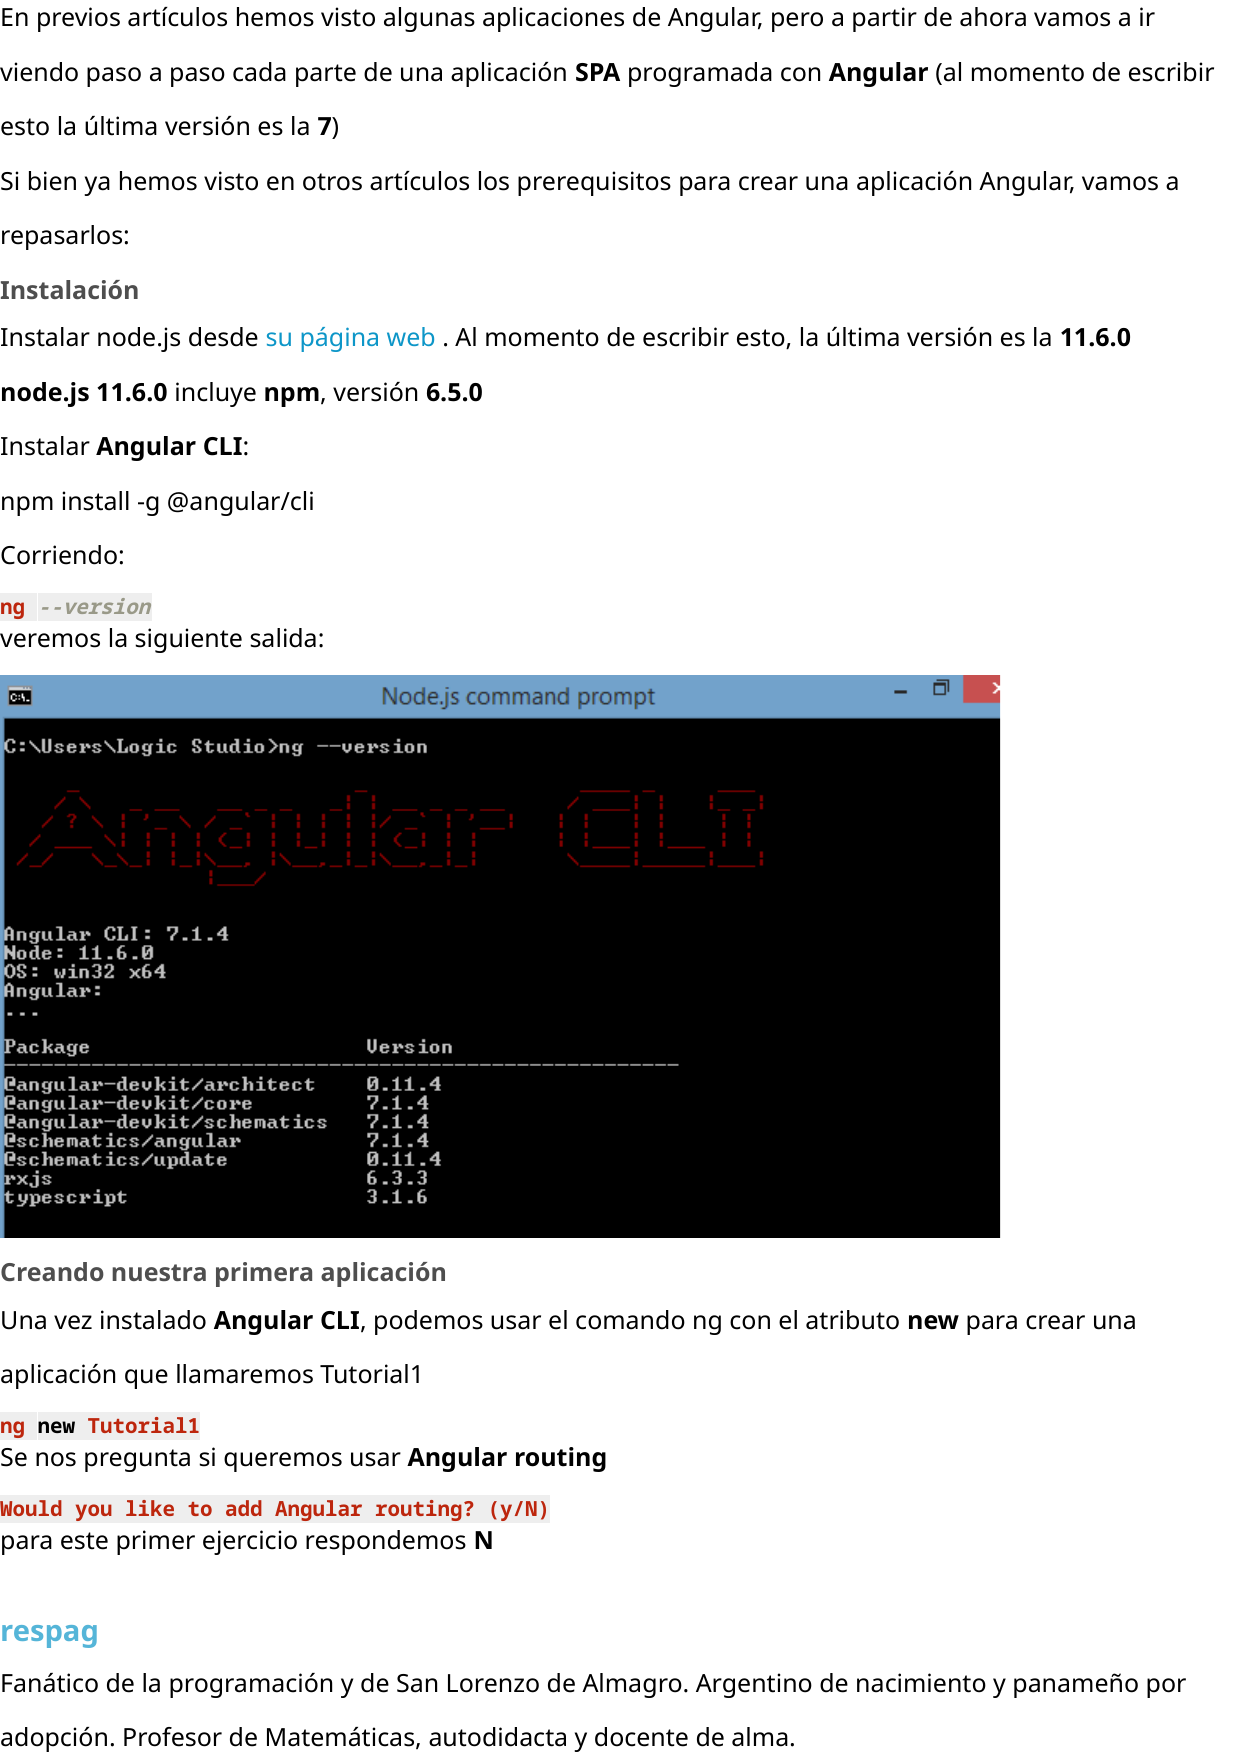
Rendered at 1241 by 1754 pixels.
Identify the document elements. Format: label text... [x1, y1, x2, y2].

list npm install -g @angular/cli [0, 483, 1240, 517]
text veremos la siguiente salida: [0, 621, 1240, 655]
text ng new Tutorial1 [0, 1412, 1240, 1440]
text Una vez instalado Angular CLI, podemos usar el comando ng con el atributo new para crear una aplicación que llamaremos Tutorial1 [0, 1303, 1240, 1391]
text Would you like to add Angular routing? (y/N) [0, 1494, 1240, 1523]
text Corriendo: [0, 538, 1240, 572]
list Instalar node.js desde su página web . Al momento de escribir esto, la última versión es la 11.6.0 [0, 320, 1240, 354]
text Se nos pregunta si queremos usar Angular routing [0, 1440, 1240, 1474]
subtitle respag [0, 1610, 1240, 1649]
list node.js 11.6.0 incluye npm, versión 6.5.0 [0, 374, 1240, 408]
subtitle Instalación [0, 272, 1240, 306]
text Ahora se nos pregunta que formato de estilos usaremos: [0, 1577, 1240, 1610]
text para este primer ejercicio respondemos N [0, 1523, 1240, 1557]
text ng --version [0, 592, 1240, 621]
text Fanático de la programación y de San Lorenzo de Almagro. Argentino de nacimiento y panameño por adopción. Profesor de Matemáticas, autodidacta y docente de alma. [0, 1665, 1240, 1754]
list Instalar Angular CLI: [0, 429, 1240, 463]
text En previos artículos hemos visto algunas aplicaciones de Angular, pero a partir de ahora vamos a ir viendo paso a paso cada parte de una aplicación SPA programada con Angular (al momento de escribir esto la última versión es la 7) Si bien ya hemos visto en otros artículos los prerequisitos para crear una aplicación Angular, vamos a repasarlos: [0, 0, 1240, 252]
subtitle Creando nuestra primera aplicación [0, 1255, 1240, 1289]
picture [0, 675, 1001, 1238]
